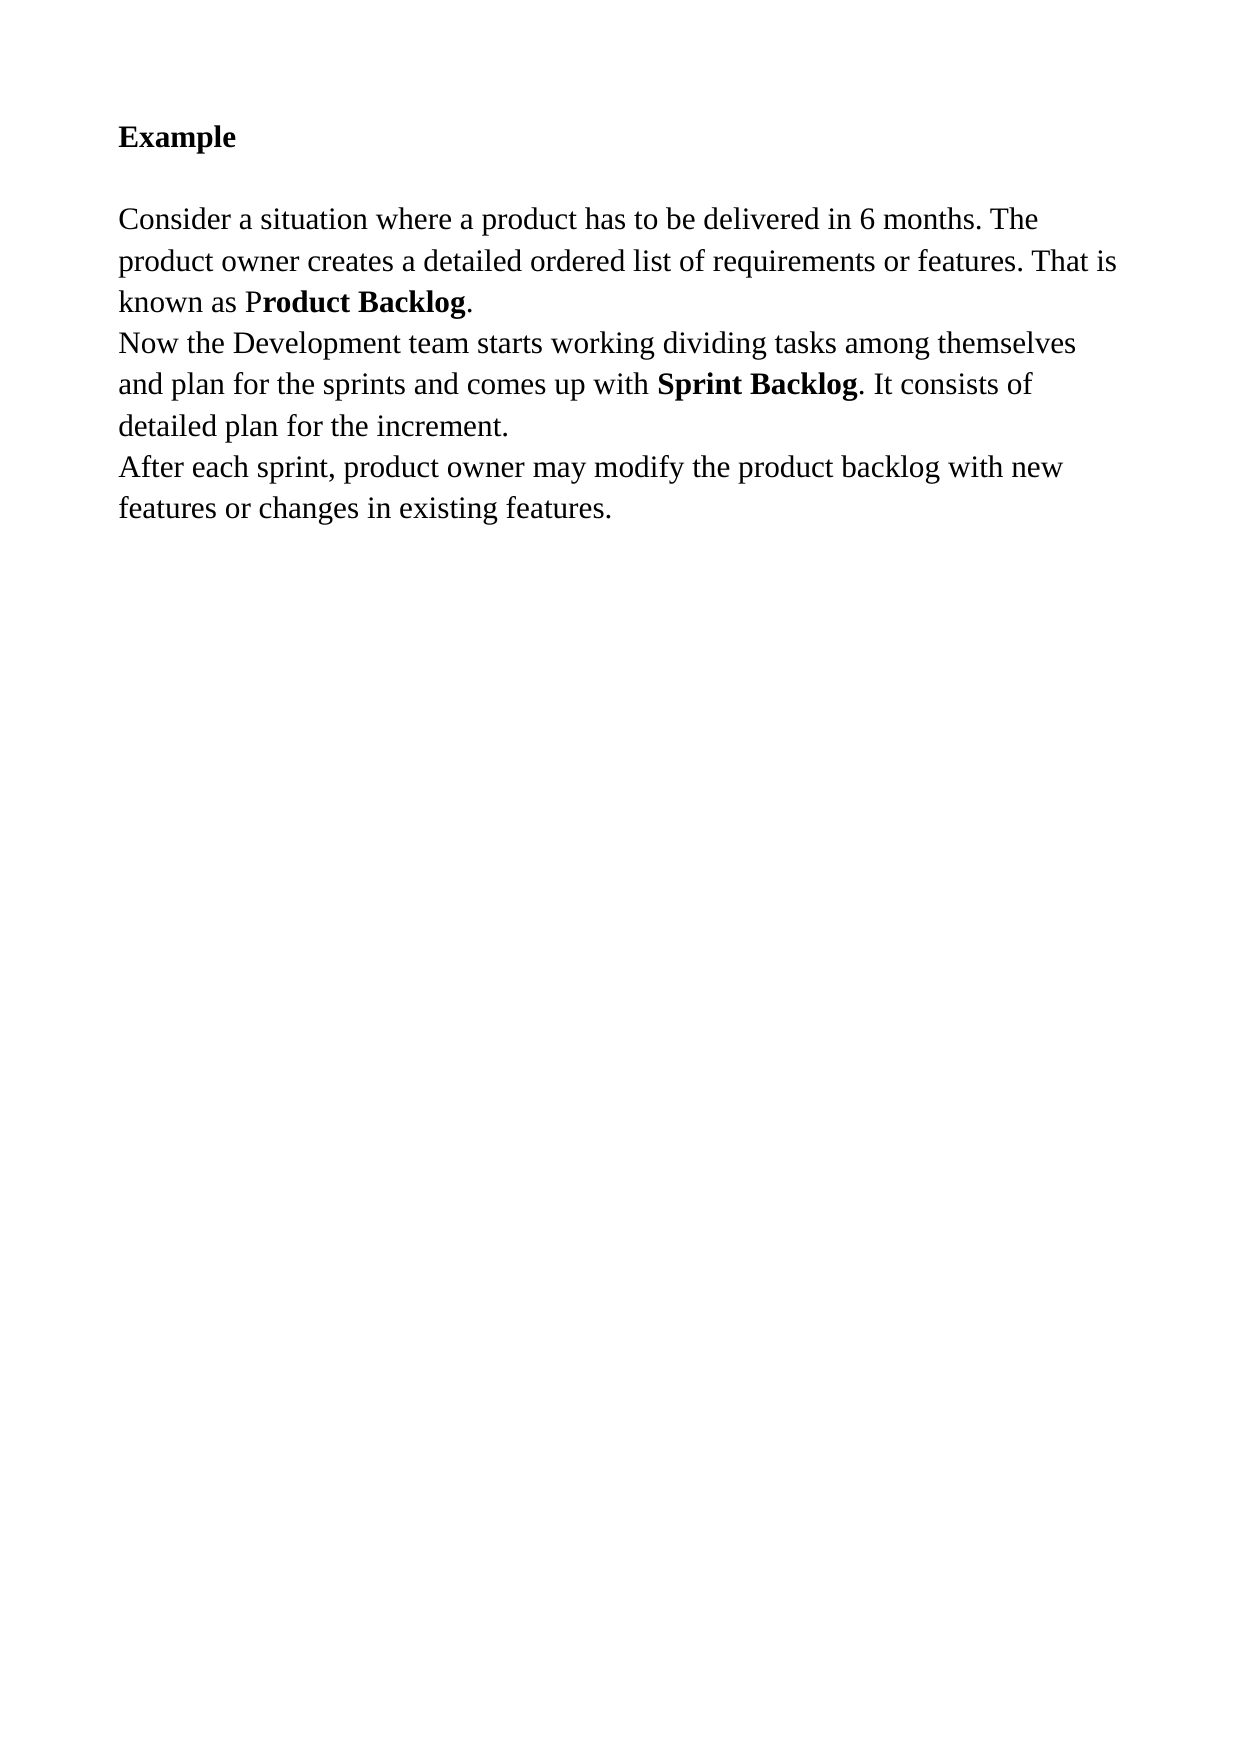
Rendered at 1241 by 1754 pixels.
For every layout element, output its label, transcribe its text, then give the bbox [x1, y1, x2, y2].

text After each sprint, product owner may modify the product backlog with new features or changes in existing features. [118, 448, 1122, 525]
text Now the Development team starts working dividing tasks among themselves and plan for the sprints and comes up with Sprint Backlog. It consists of detailed plan for the increment. [118, 324, 1122, 443]
text Example [118, 118, 1122, 154]
text Consider a situation where a product has to be delivered in 6 months. The product owner creates a detailed ordered list of requirements or features. That is known as Product Backlog. [118, 201, 1122, 319]
